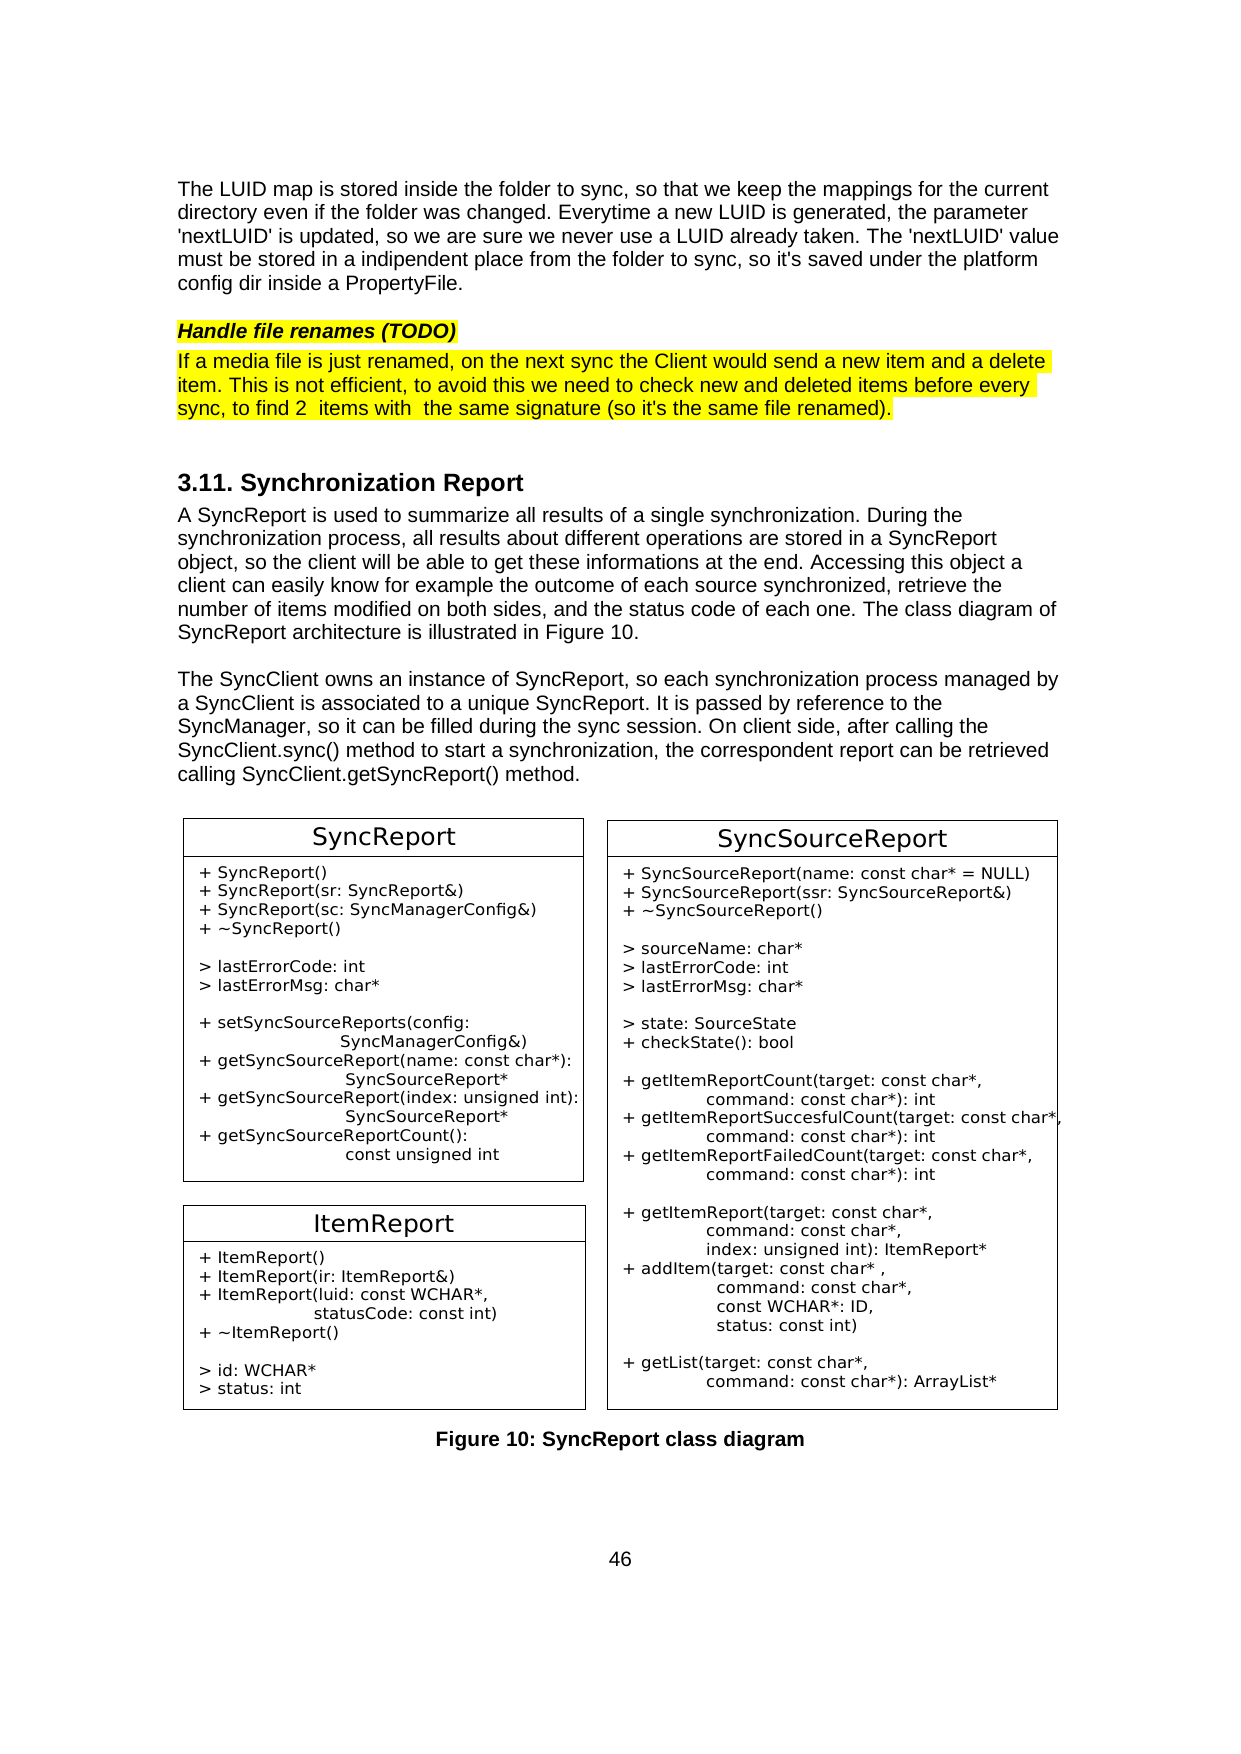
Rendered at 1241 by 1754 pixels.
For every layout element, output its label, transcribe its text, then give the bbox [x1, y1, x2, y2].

text The LUID map is stored inside the folder to sync, so that we keep the mappings for the current directory even if the folder was changed. Everytime a new LUID is generated, the parameter 'nextLUID' is updated, so we are sure we never use a LUID already taken. The 'nextLUID' value must be stored in a indipendent place from the folder to sync, so it's saved under the platform config dir inside a PropertyFile. [177, 177, 1063, 295]
text If a media file is just renamed, on the next sync the Client would send a new item and a delete item. This is not efficient, to avoid this we need to check new and deleted items before every sync, to find 2 items with the same signature (so it's the same file renamed). [177, 350, 1063, 420]
text Figure 10: SyncReport class diagram [177, 834, 1063, 1451]
text A SyncReport is used to summarize all results of a single synchronization. During the synchronization process, all results about different operations are stored in a SyncReport object, so the client will be able to get these informations at the end. Accessing this object a client can easily know for example the outcome of each source synchronized, retrieve the number of items modified on both sides, and the status code of each one. The class diagram of SyncReport architecture is illustrated in Figure 10. [177, 503, 1063, 644]
subtitle Handle file renames (TODO) [177, 320, 1063, 343]
subtitle Synchronization Report [177, 469, 1063, 497]
text The SyncClient owns an instance of SyncReport, so each synchronization process managed by a SyncClient is associated to a unique SyncReport. It is passed by reference to the SyncManager, so it can be filled during the sync session. On client side, after calling the SyncClient.sync() method to start a synchronization, the correspondent report can be retrieved calling SyncClient.getSyncReport() method. [177, 668, 1063, 786]
